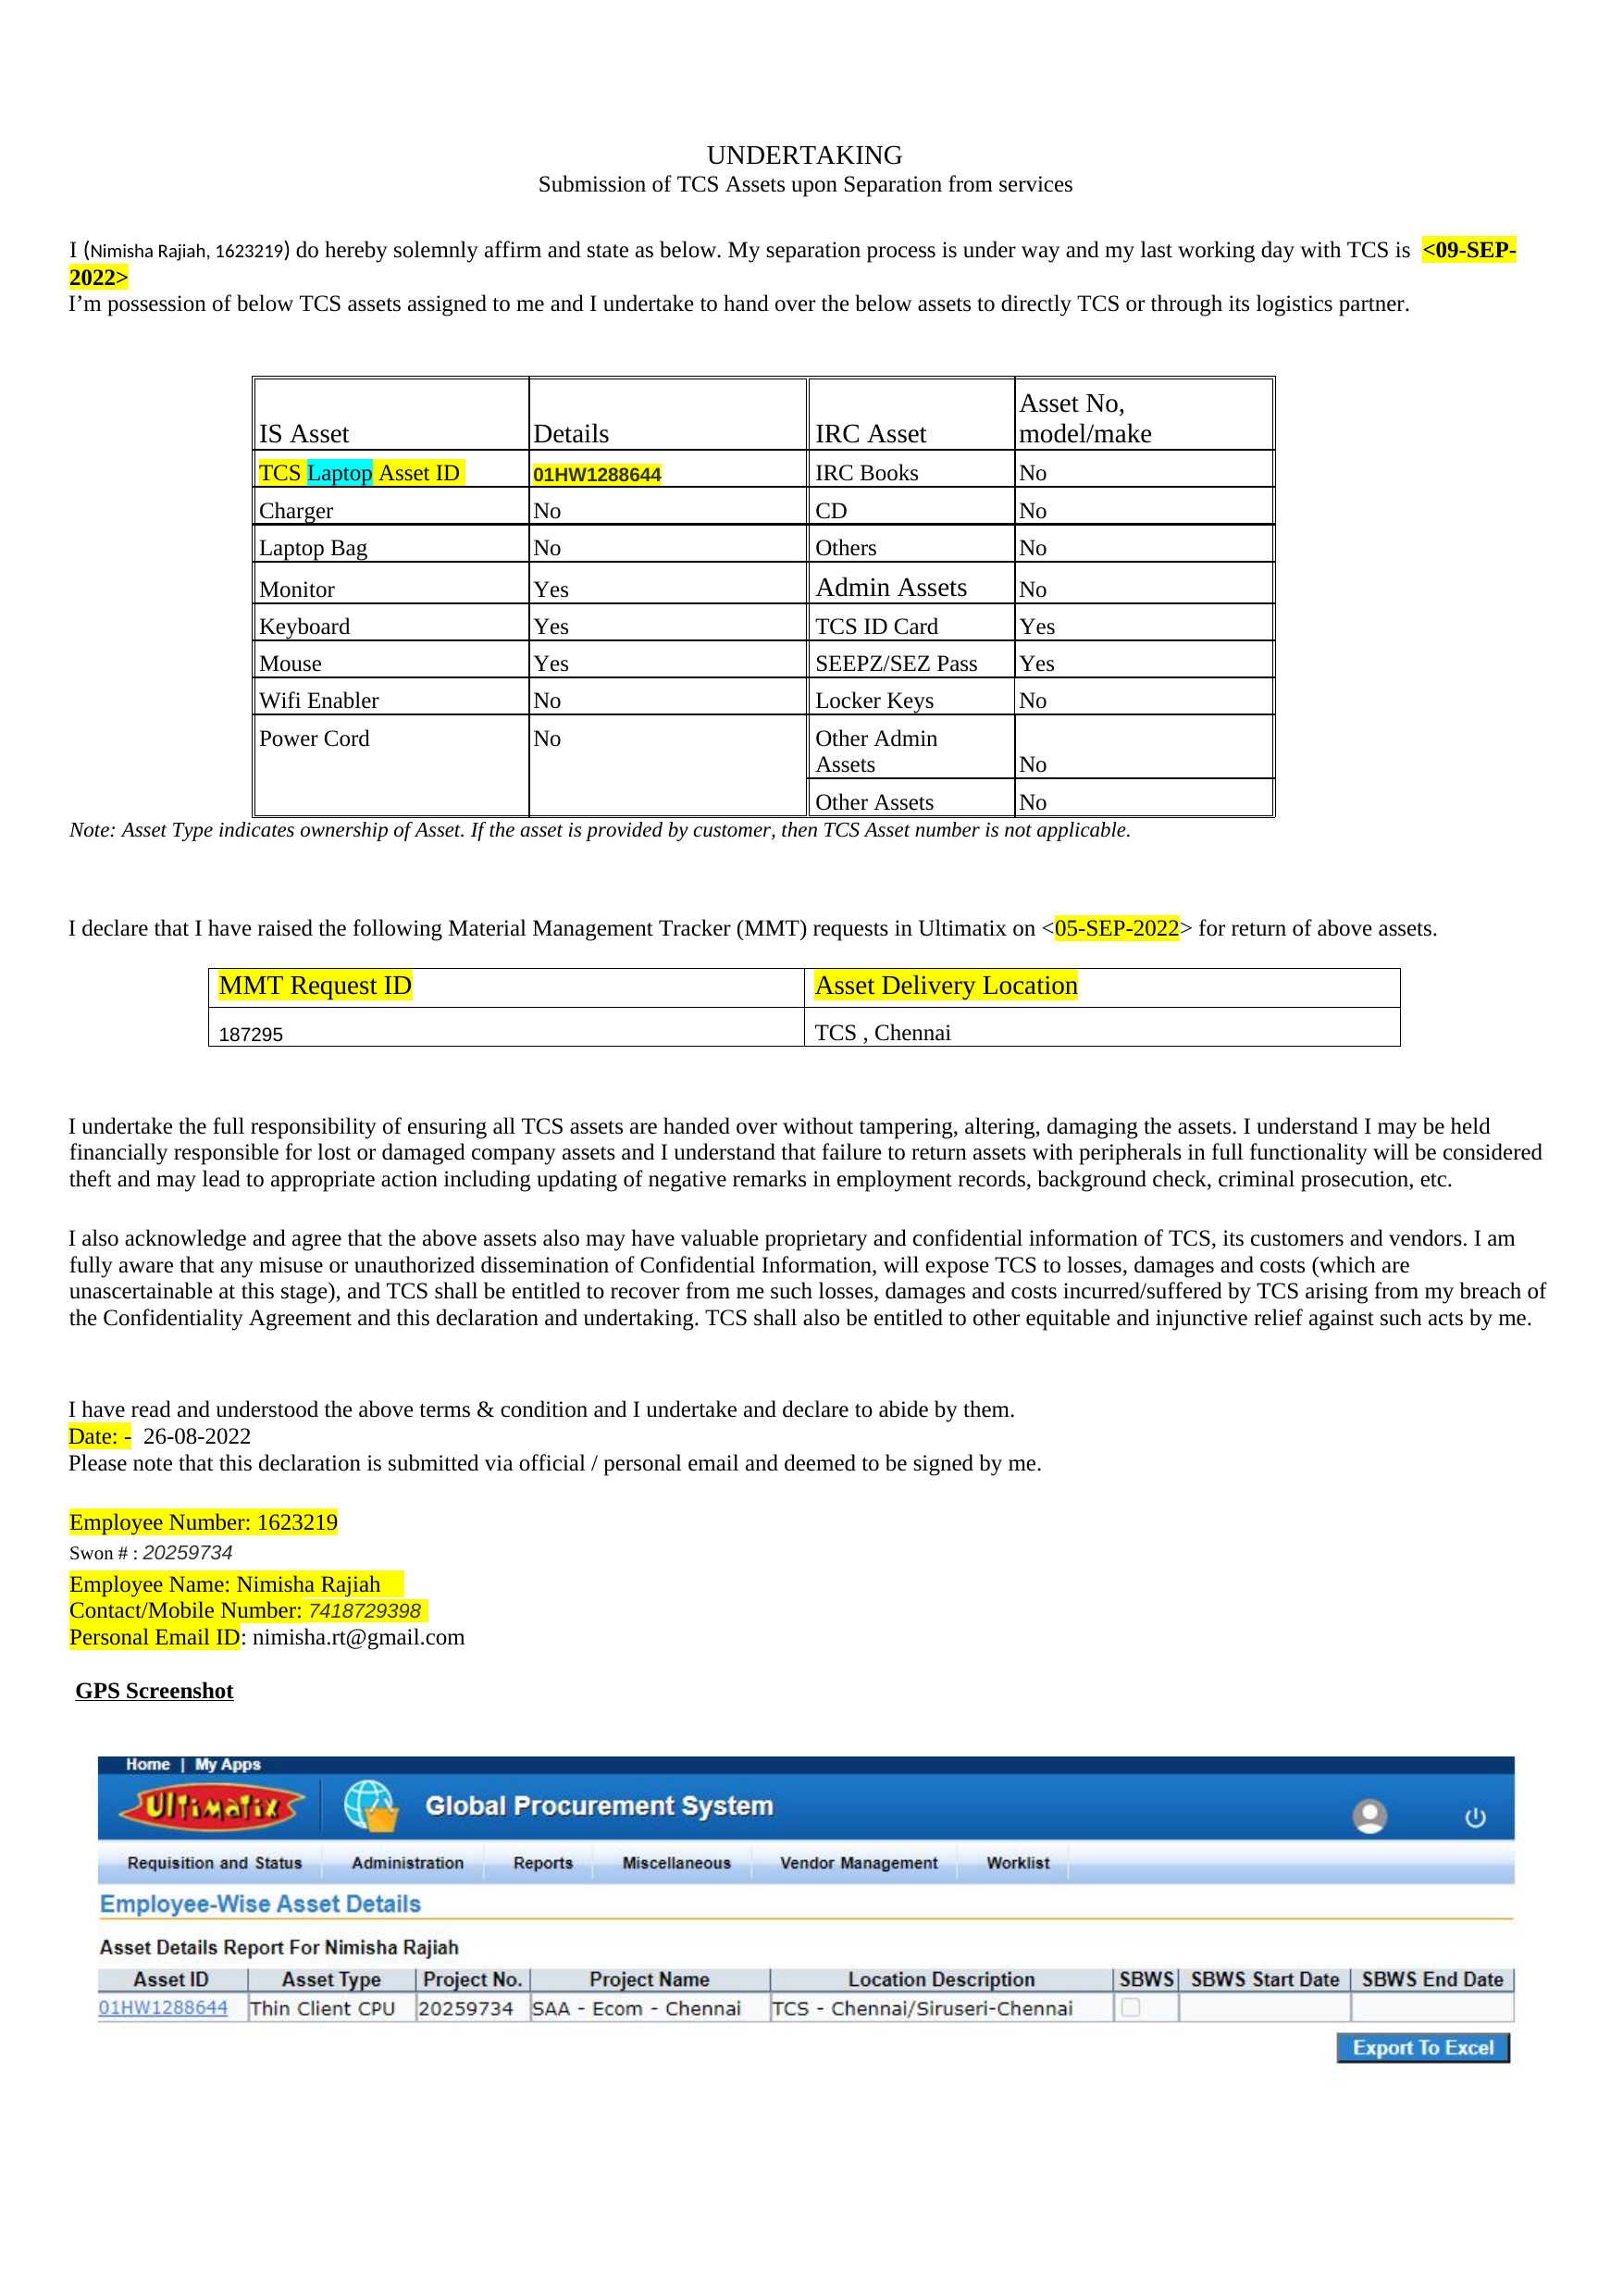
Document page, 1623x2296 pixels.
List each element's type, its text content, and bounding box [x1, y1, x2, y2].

table_cell TCS Laptop Asset ID [255, 451, 528, 486]
table_cell Mouse [255, 641, 528, 676]
table_cell No [1016, 451, 1272, 486]
text I declare that I have raised the following Material Management Tracker (MMT) requests in Ultimatix on <05-SEP-2022> for return of above assets. [68, 914, 1547, 941]
table_cell Yes [530, 563, 806, 602]
text I (Nimisha Rajiah, 1623219) do hereby solemnly affirm and state as below. My separation process is under way and my last working day with TCS is <09-SEP-2022> [69, 235, 1547, 290]
table_cell Locker Keys [810, 678, 1014, 714]
table_cell 01HW1288644 [530, 451, 806, 486]
table_cell No [1016, 563, 1272, 602]
table_header MMT Request ID [209, 969, 804, 1007]
table_header Asset Delivery Location [805, 969, 1400, 1007]
table_cell Admin Assets [810, 563, 1014, 602]
table_header Asset No, model/make [1016, 379, 1272, 449]
table_cell No [1016, 526, 1272, 561]
text GPS Screenshot [69, 1677, 1547, 1704]
text I undertake the full responsibility of ensuring all TCS assets are handed over without tampering, altering, damaging the assets. I understand I may be held financially responsible for lost or damaged company assets and I understand that failure to return assets with peripherals in full functionality will be considered theft and may lead to appropriate action including updating of negative remarks in employment records, background check, criminal prosecution, etc. [68, 1112, 1547, 1192]
table_cell Monitor [255, 563, 528, 602]
text I’m possession of below TCS assets assigned to me and I undertake to hand over the below assets to directly TCS or through its logistics partner. [68, 290, 1547, 316]
table_cell Keyboard [255, 604, 528, 639]
text I also acknowledge and agree that the above assets also may have valuable proprietary and confidential information of TCS, its customers and vendors. I am fully aware that any misuse or unauthorized dissemination of Confidential Information, will expose TCS to losses, damages and costs (which are unascertainable at this stage), and TCS shall be entitled to recover from me such losses, damages and costs incurred/suffered by TCS arising from my breach of the Confidentiality Agreement and this declaration and undertaking. TCS shall also be entitled to other equitable and injunctive relief against such acts by me. [68, 1224, 1547, 1331]
table_cell 187295 [209, 1008, 804, 1046]
text I have read and understood the above terms & condition and I undertake and declare to abide by them. [68, 1396, 1547, 1422]
table_cell No [530, 715, 806, 815]
table_cell Laptop Bag [255, 526, 528, 561]
table_header IS Asset [255, 379, 528, 449]
table_cell Yes [1016, 604, 1272, 639]
table_cell TCS ID Card [810, 604, 1014, 639]
table_cell Other Assets [810, 779, 1014, 815]
table_cell SEEPZ/SEZ Pass [810, 641, 1014, 676]
table_cell No [1016, 715, 1272, 777]
text Swon # : 20259734 [69, 1541, 1547, 1564]
table_cell Yes [530, 641, 806, 676]
table_cell IRC Books [810, 451, 1014, 486]
table_cell No [530, 488, 806, 523]
text Employee Name: Nimisha Rajiah [69, 1570, 1547, 1597]
table_header IRC Asset [810, 379, 1014, 449]
text Date: - 26-08-2022 [68, 1422, 1547, 1449]
table_cell No [1015, 678, 1272, 714]
table_cell Other Admin Assets [810, 715, 1014, 777]
table_cell No [530, 526, 806, 561]
table_cell No [1016, 488, 1272, 523]
text Personal Email ID: nimisha.rt@gmail.com [69, 1623, 1547, 1650]
table_cell TCS , Chennai [805, 1008, 1400, 1046]
text Please note that this declaration is submitted via official / personal email and deemed to be signed by me. [68, 1449, 1547, 1476]
text Contact/Mobile Number: 7418729398 [69, 1597, 1547, 1623]
table_cell Others [810, 526, 1014, 561]
table_cell Wifi Enabler [255, 678, 528, 714]
text Submission of TCS Assets upon Separation from services [69, 170, 1547, 197]
table_cell Yes [1016, 641, 1272, 676]
picture [97, 1756, 1519, 2090]
table_header Details [530, 379, 806, 449]
table_cell Charger [255, 488, 528, 523]
table_cell CD [810, 488, 1014, 523]
table_cell No [530, 678, 806, 714]
table_cell Yes [530, 604, 806, 639]
table_cell Power Cord [255, 715, 528, 815]
text UNDERTAKING [69, 139, 1547, 169]
table_cell No [1016, 779, 1272, 815]
text Employee Number: 1623219 [69, 1508, 1547, 1535]
text Note: Asset Type indicates ownership of Asset. If the asset is provided by customer, then TCS Asset number is not applicable. [69, 817, 1547, 841]
